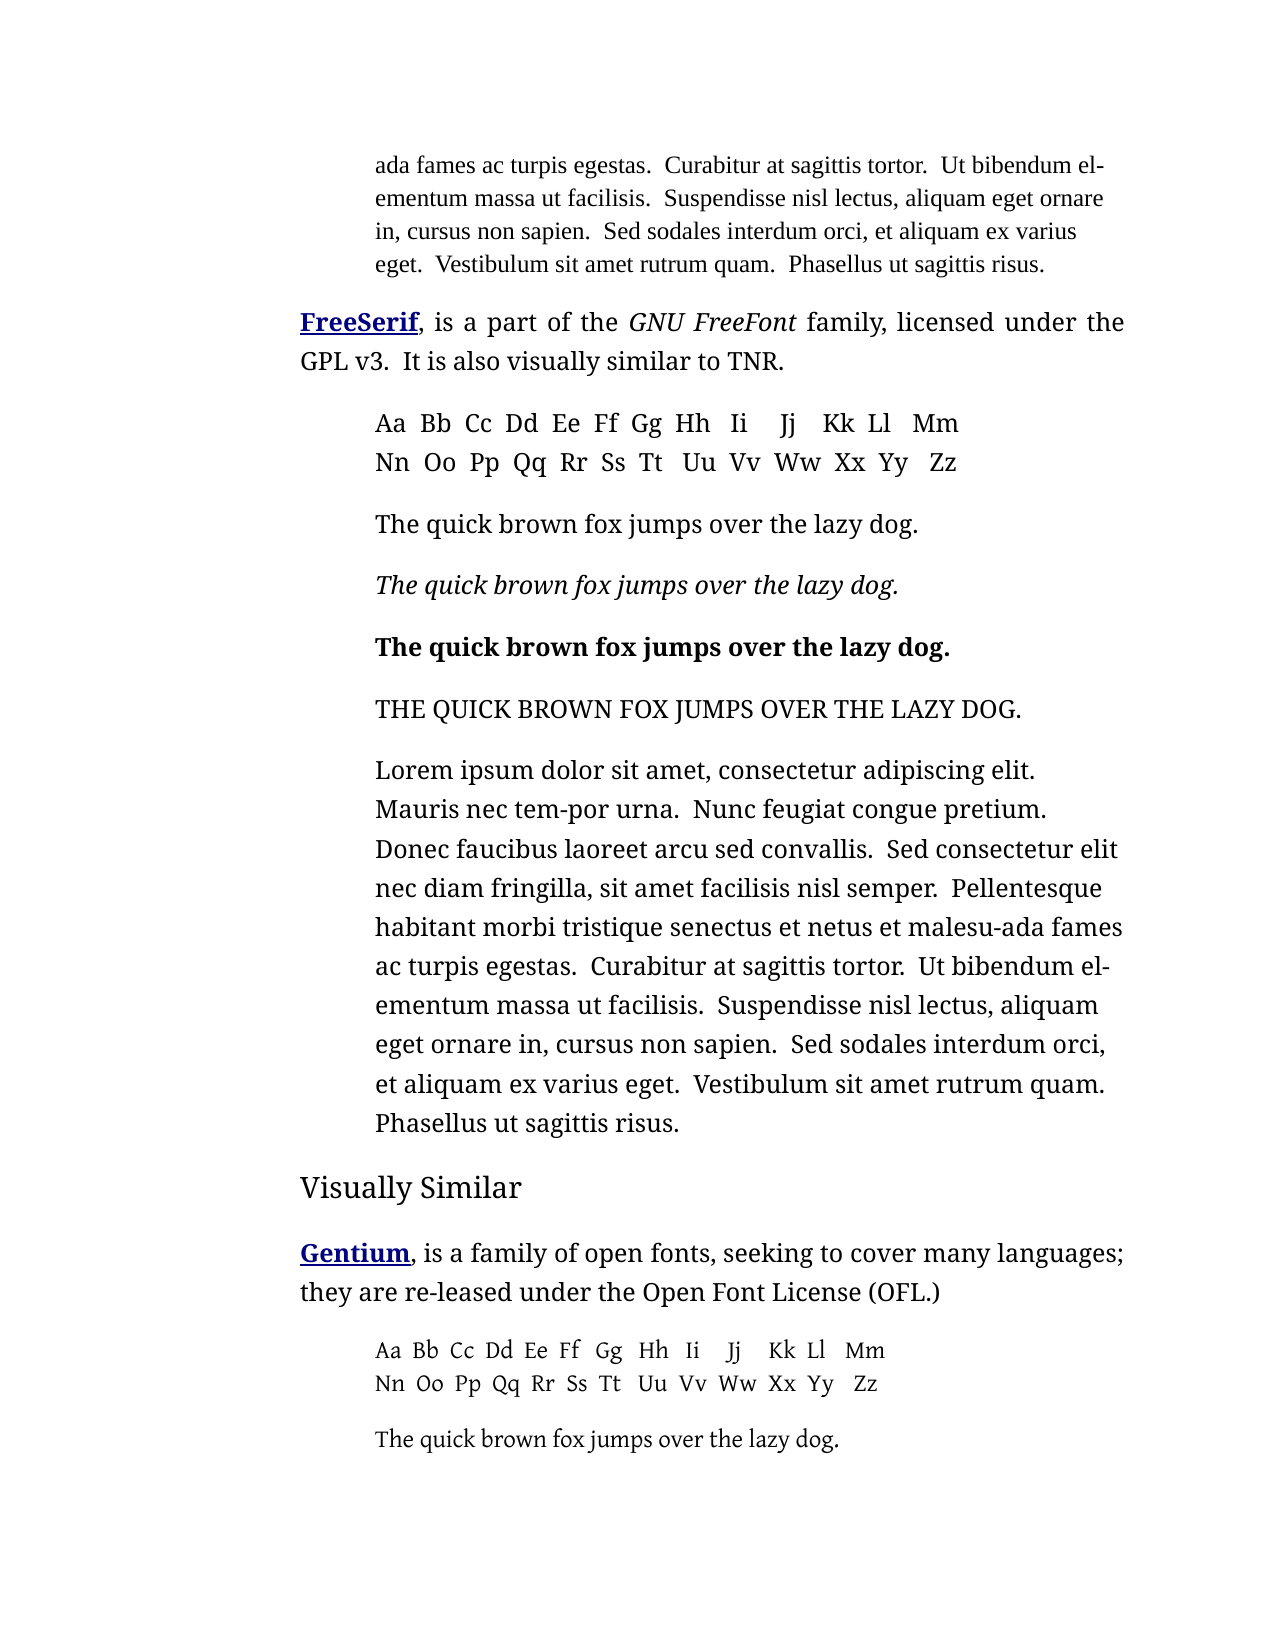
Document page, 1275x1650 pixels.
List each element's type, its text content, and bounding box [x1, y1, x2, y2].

subtitle Visually Similar [300, 1167, 1125, 1207]
text THE QUICK BROWN FOX JUMPS OVER THE LAZY DOG. [375, 691, 1125, 725]
text ada fames ac turpis egestas. Curabitur at sagittis tortor. Ut bibendum el-ementum massa ut facilisis. Suspendisse nisl lectus, aliquam eget ornare in, cursus non sapien. Sed sodales interdum orci, et aliquam ex varius eget. Vestibulum sit amet rutrum quam. Phasellus ut sagittis risus. [375, 150, 1125, 278]
text FreeSerif, is a part of the GNU FreeFont family, licensed under the GPL v3. It is also visually similar to TNR. [300, 304, 1125, 378]
text The quick brown fox jumps over the lazy dog. [375, 568, 1125, 602]
text The quick brown fox jumps over the lazy dog. [375, 506, 1125, 540]
text Aa Bb Cc Dd Ee Ff Gg Hh Ii Jj Kk Ll Mm Nn Oo Pp Qq Rr Ss Tt Uu Vv Ww Xx Yy Zz [375, 1336, 1125, 1398]
text Lorem ipsum dolor sit amet, consectetur adipiscing elit. Mauris nec tem-por urna. Nunc feugiat congue pretium. Donec faucibus laoreet arcu sed convallis. Sed consectetur elit nec diam fringilla, sit amet facilisis nisl semper. Pellentesque habitant morbi tristique senectus et netus et malesu-ada fames ac turpis egestas. Curabitur at sagittis tortor. Ut bibendum el-ementum massa ut facilisis. Suspendisse nisl lectus, aliquam eget ornare in, cursus non sapien. Sed sodales interdum orci, et aliquam ex varius eget. Vestibulum sit amet rutrum quam. Phasellus ut sagittis risus. [375, 753, 1125, 1139]
text Aa Bb Cc Dd Ee Ff Gg Hh Ii Jj Kk Ll Mm Nn Oo Pp Qq Rr Ss Tt Uu Vv Ww Xx Yy Zz [375, 405, 1125, 479]
text Gentium, is a family of open fonts, seeking to cover many languages; they are re-leased under the Open Font License (OFL.) [300, 1236, 1125, 1309]
text The quick brown fox jumps over the lazy dog. [375, 629, 1125, 664]
text The quick brown fox jumps over the lazy dog. [375, 1425, 1125, 1454]
